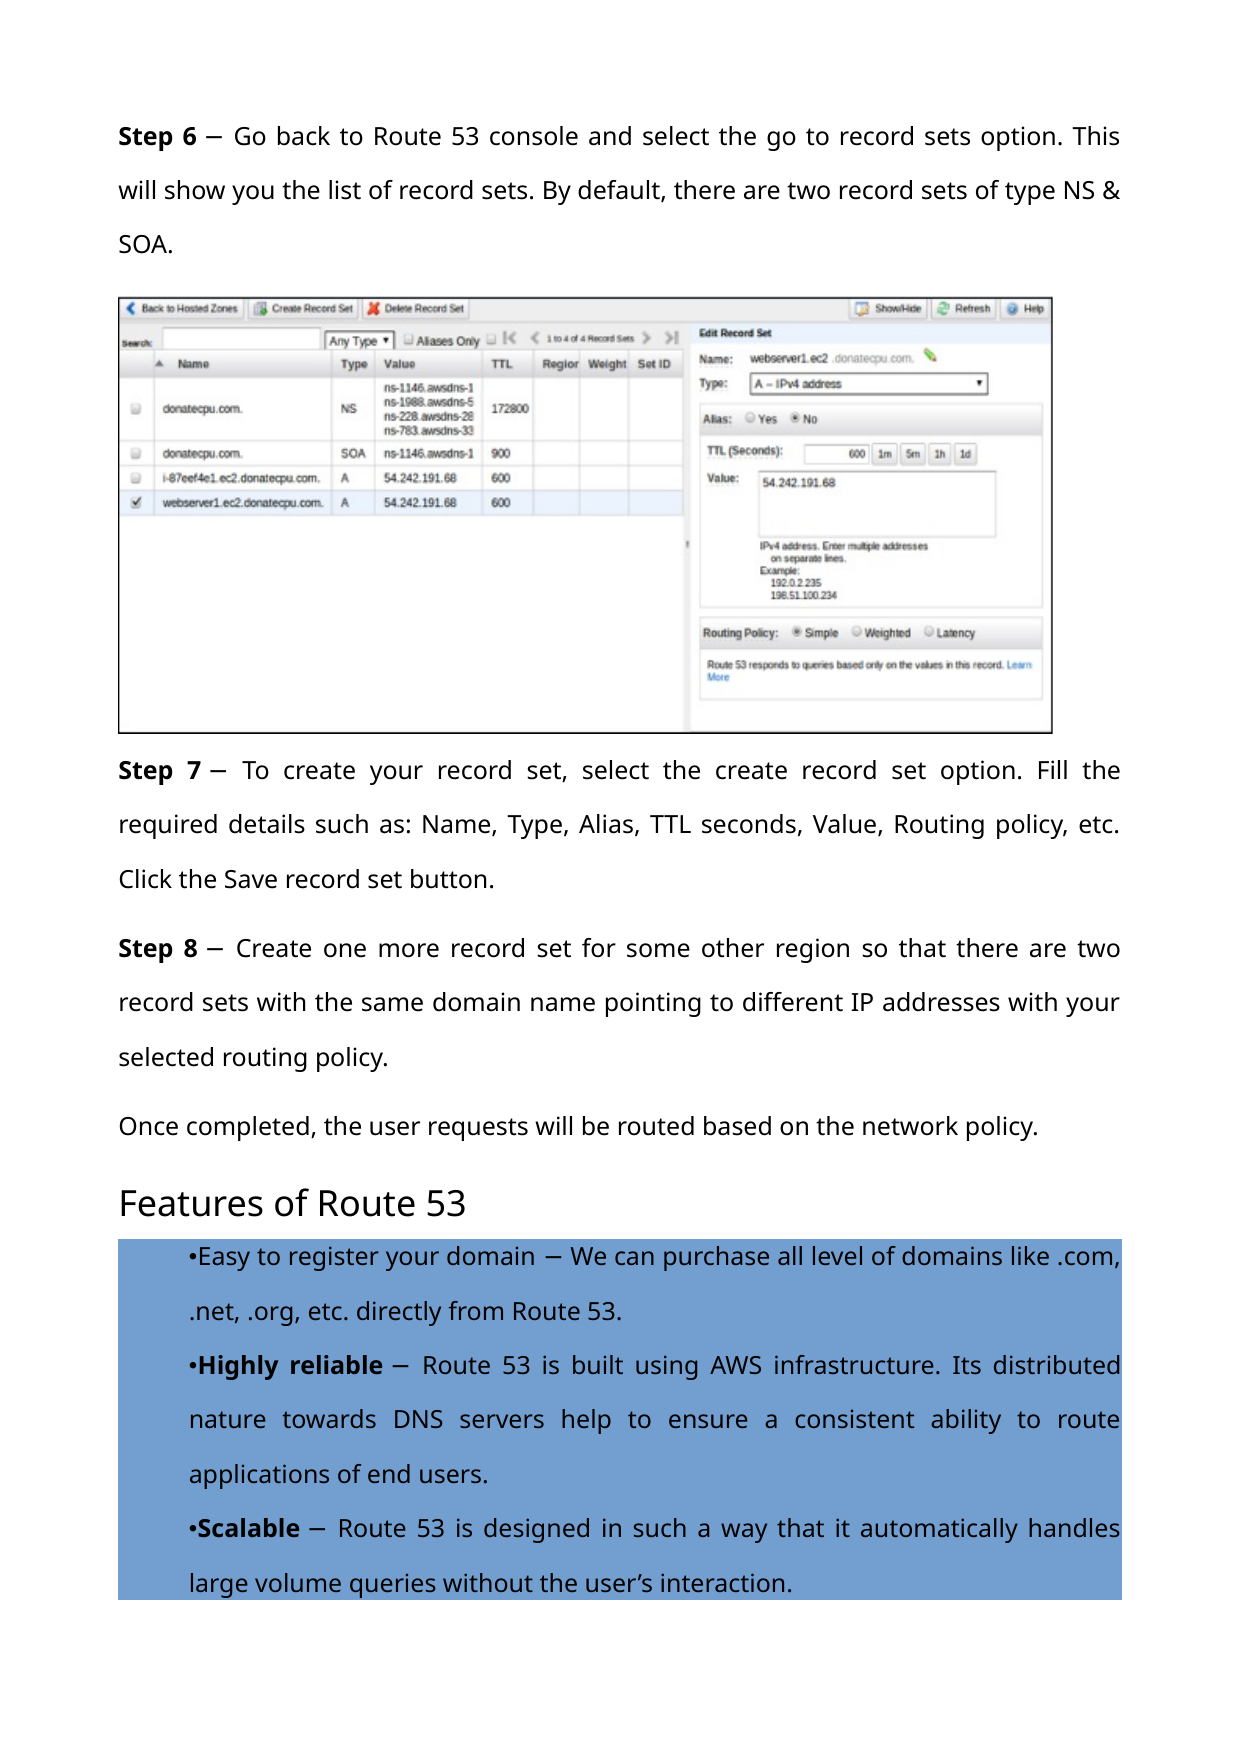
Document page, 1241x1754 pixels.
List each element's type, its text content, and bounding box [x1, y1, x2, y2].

list Scalable − Route 53 is designed in such a way that it automatically handles large volume queries without the user’s interaction. [118, 1511, 1122, 1600]
text Once completed, the user requests will be routed based on the network policy. [118, 1108, 1122, 1143]
picture [118, 296, 1053, 734]
subtitle Features of Route 53 [118, 1178, 1122, 1227]
text Step 6 − Go back to Route 53 console and select the go to record sets option. This will show you the list of record sets. By default, there are two record sets of type NS & SOA. [118, 118, 1122, 261]
list Highly reliable − Route 53 is built using AWS infrastructure. Its distributed nature towards DNS servers help to ensure a consistent ability to route applications of end users. [118, 1348, 1122, 1491]
text Step 8 − Create one more record set for some other region so that there are two record sets with the same domain name pointing to different IP addresses with your selected routing policy. [118, 931, 1122, 1073]
text Step 7 − To create your record set, select the create record set option. Fill the required details such as: Name, Type, Alias, TTL seconds, Value, Routing policy, etc. Click the Save record set button. [118, 752, 1122, 896]
list Easy to register your domain − We can purchase all level of domains like .com, .net, .org, etc. directly from Route 53. [118, 1239, 1122, 1327]
